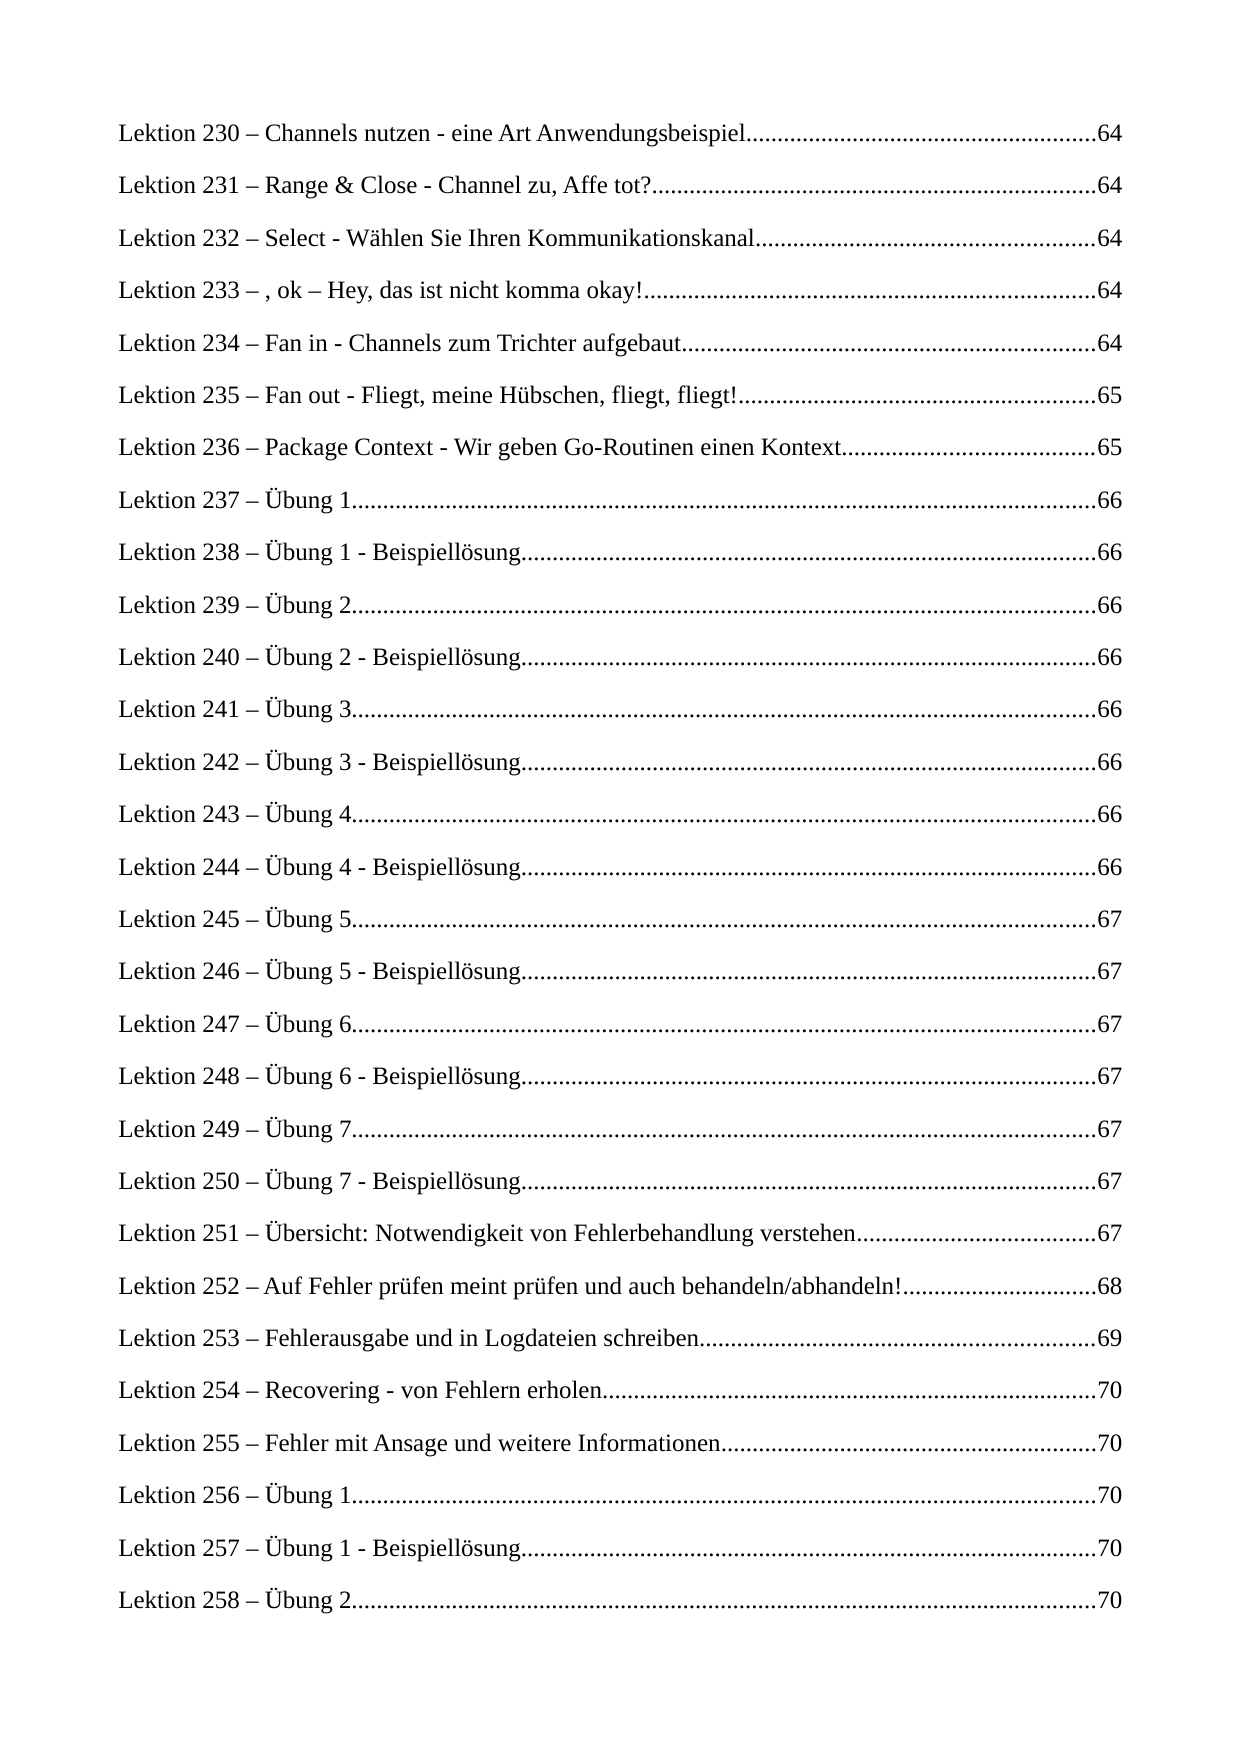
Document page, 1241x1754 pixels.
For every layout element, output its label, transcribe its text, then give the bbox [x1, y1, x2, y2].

text Lektion 256 – Übung 1 70 [118, 1480, 1122, 1509]
text Lektion 253 – Fehlerausgabe und in Logdateien schreiben 69 [118, 1323, 1122, 1352]
text Lektion 251 – Übersicht: Notwendigkeit von Fehlerbehandlung verstehen 67 [118, 1218, 1122, 1247]
text Lektion 231 – Range & Close - Channel zu, Affe tot? 64 [118, 171, 1122, 199]
text Lektion 257 – Übung 1 - Beispiellösung 70 [118, 1533, 1122, 1562]
text Lektion 239 – Übung 2 66 [118, 590, 1122, 618]
text Lektion 235 – Fan out - Fliegt, meine Hübschen, fliegt, fliegt! 65 [118, 380, 1122, 409]
text Lektion 244 – Übung 4 - Beispiellösung 66 [118, 852, 1122, 880]
text Lektion 250 – Übung 7 - Beispiellösung 67 [118, 1166, 1122, 1195]
text Lektion 255 – Fehler mit Ansage und weitere Informationen 70 [118, 1428, 1122, 1457]
text Lektion 237 – Übung 1 66 [118, 485, 1122, 514]
text Lektion 238 – Übung 1 - Beispiellösung 66 [118, 537, 1122, 566]
text Lektion 243 – Übung 4 66 [118, 799, 1122, 828]
text Lektion 254 – Recovering - von Fehlern erholen 70 [118, 1376, 1122, 1404]
text Lektion 247 – Übung 6 67 [118, 1009, 1122, 1038]
text Lektion 245 – Übung 5 67 [118, 904, 1122, 933]
text Lektion 233 – , ok – Hey, das ist nicht komma okay! 64 [118, 275, 1122, 304]
text Lektion 252 – Auf Fehler prüfen meint prüfen und auch behandeln/abhandeln! 68 [118, 1271, 1122, 1299]
text Lektion 230 – Channels nutzen - eine Art Anwendungsbeispiel 64 [118, 118, 1122, 147]
text Lektion 249 – Übung 7 67 [118, 1114, 1122, 1142]
text Lektion 240 – Übung 2 - Beispiellösung 66 [118, 642, 1122, 671]
text Lektion 232 – Select - Wählen Sie Ihren Kommunikationskanal 64 [118, 223, 1122, 252]
text Lektion 236 – Package Context - Wir geben Go-Routinen einen Kontext 65 [118, 432, 1122, 461]
text Lektion 248 – Übung 6 - Beispiellösung 67 [118, 1061, 1122, 1090]
text Lektion 234 – Fan in - Channels zum Trichter aufgebaut 64 [118, 328, 1122, 356]
text Lektion 246 – Übung 5 - Beispiellösung 67 [118, 956, 1122, 985]
text Lektion 258 – Übung 2 70 [118, 1585, 1122, 1614]
text Lektion 242 – Übung 3 - Beispiellösung 66 [118, 747, 1122, 776]
text Lektion 241 – Übung 3 66 [118, 694, 1122, 723]
